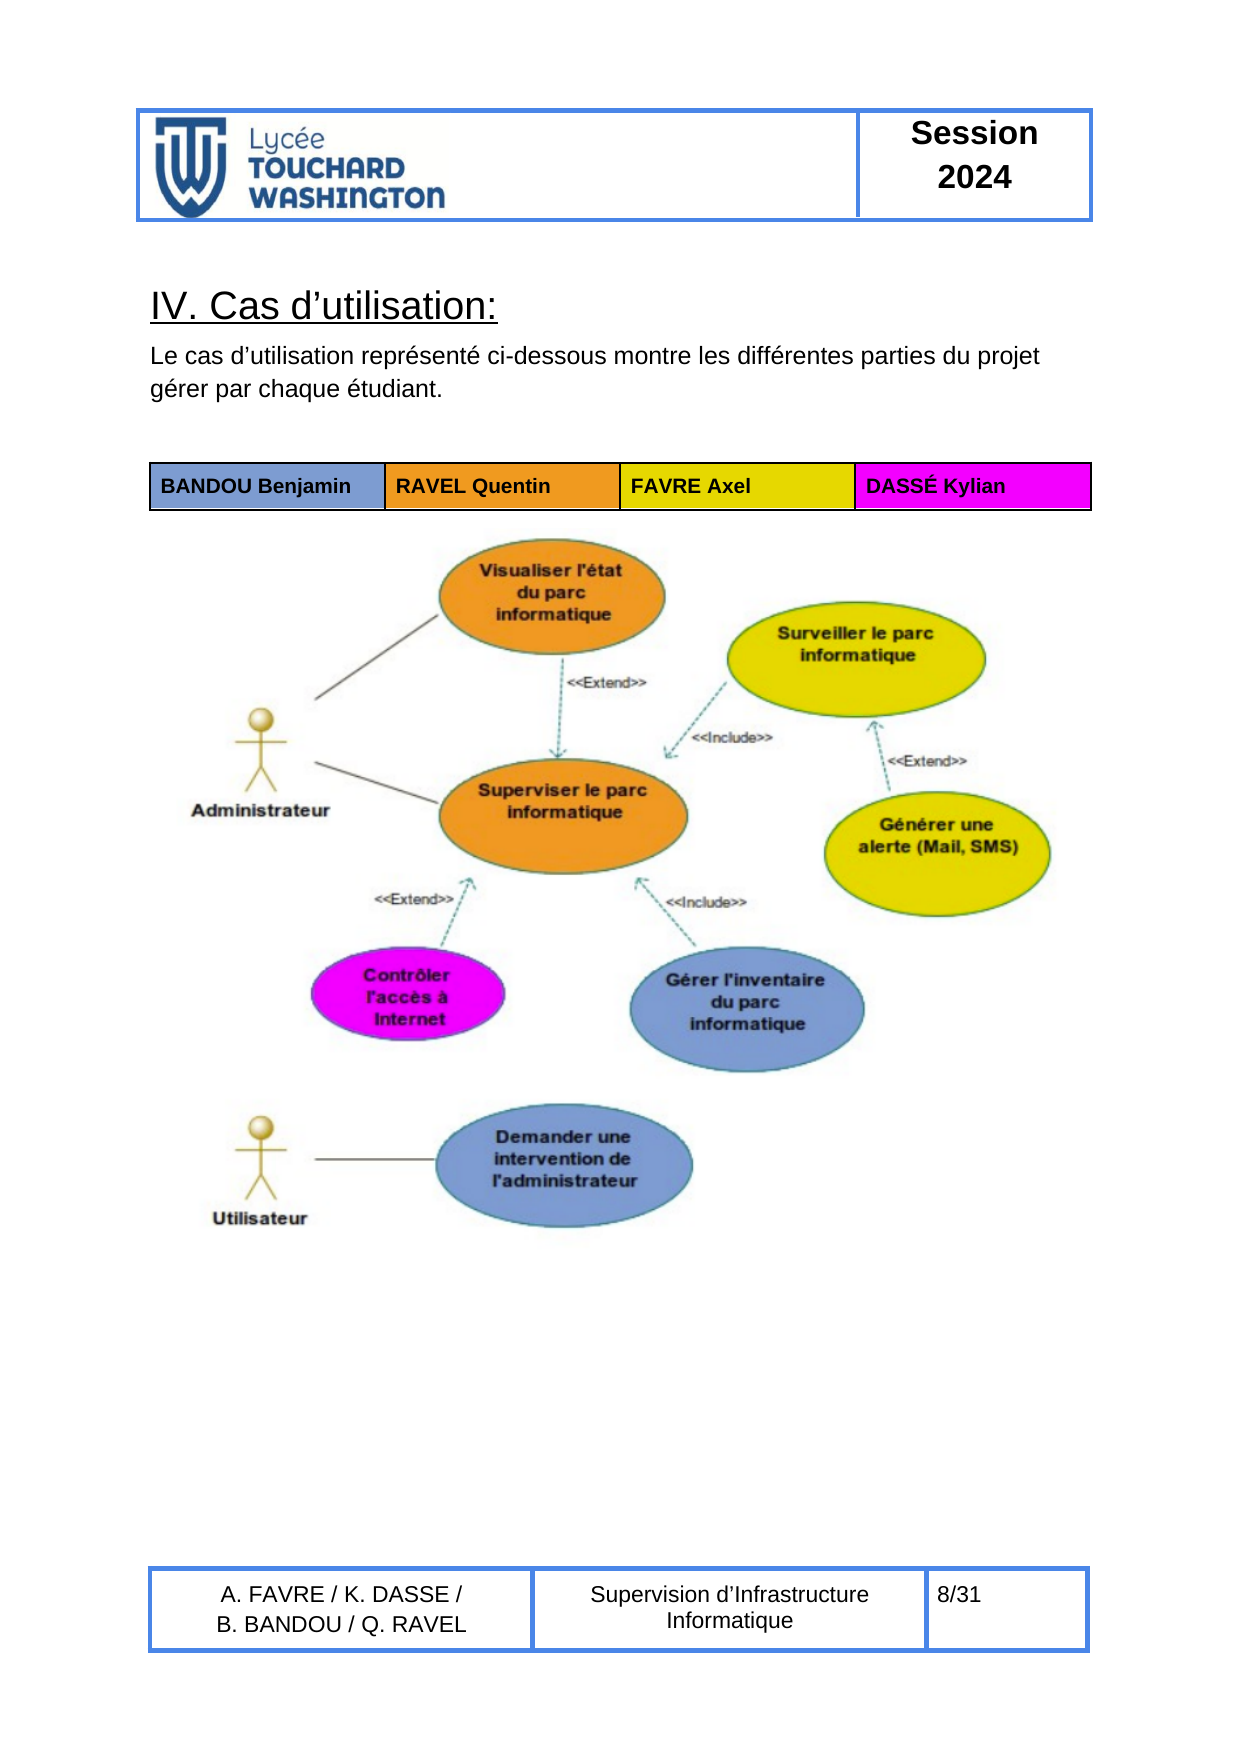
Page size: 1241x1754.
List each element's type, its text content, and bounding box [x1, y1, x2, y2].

subtitle [150, 192, 1089, 218]
subtitle IV. Cas d’utilisation: [150, 222, 1090, 328]
picture [150, 113, 449, 192]
table_header DASSÉ Kylian [856, 464, 1090, 508]
picture [9, 528, 1125, 1251]
table_header FAVRE Axel [621, 464, 854, 508]
text Le cas d’utilisation représenté ci-dessous montre les différentes parties du projet gérer par chaque étudiant. [150, 341, 1090, 402]
table_header BANDOU Benjamin [151, 464, 384, 508]
table_header RAVEL Quentin [386, 464, 619, 508]
